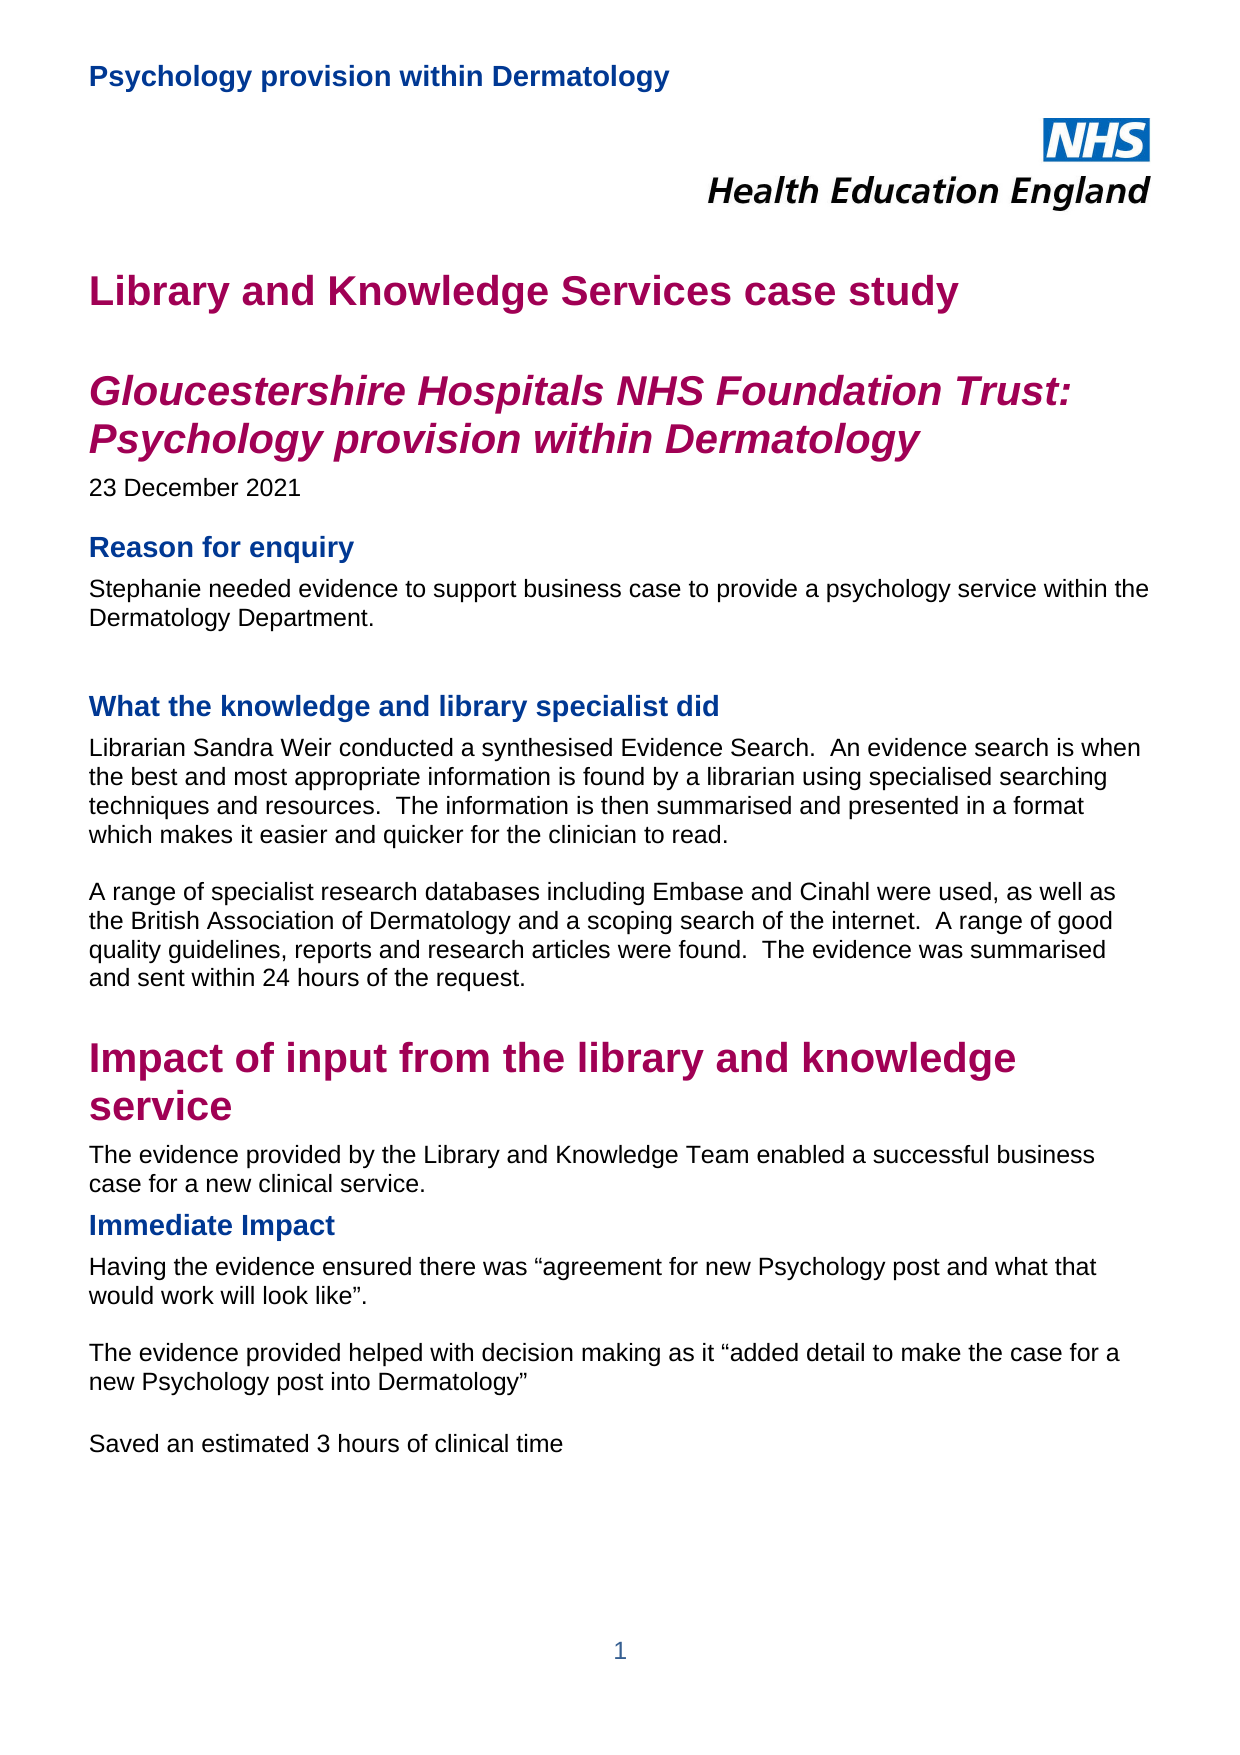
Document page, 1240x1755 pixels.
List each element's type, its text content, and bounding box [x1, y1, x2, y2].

text Saved an estimated 3 hours of clinical time [89, 1429, 1151, 1458]
subtitle Immediate Impact [89, 1208, 1151, 1242]
subtitle The evidence provided by the Library and Knowledge Team enabled a successful business case for a new clinical service. [89, 1140, 1151, 1198]
text Having the evidence ensured there was “agreement for new Psychology post and what that would work will look like”. [89, 1252, 1151, 1309]
subtitle Impact of input from the library and knowledge service [89, 1034, 1151, 1130]
text The evidence provided helped with decision making as it “added detail to make the case for a new Psychology post into Dermatology” [89, 1338, 1151, 1396]
text Librarian Sandra Weir conducted a synthesised Evidence Search. An evidence search is when the best and most appropriate information is found by a librarian using specialised searching techniques and resources. The information is then summarised and presented in a format which makes it easier and quicker for the clinician to read. [89, 733, 1151, 848]
subtitle Library and Knowledge Services case study [89, 267, 1151, 315]
text A range of specialist research databases including Embase and Cinahl were used, as well as the British Association of Dermatology and a scoping search of the internet. A range of good quality guidelines, reports and research articles were found. The evidence was summarised and sent within 24 hours of the request. [89, 877, 1151, 992]
text Stephanie needed evidence to support business case to provide a psychology service within the Dermatology Department. [89, 574, 1151, 689]
subtitle Gloucestershire Hospitals NHS Foundation Trust: Psychology provision within Dermatology [89, 367, 1151, 463]
subtitle What the knowledge and library specialist did [89, 689, 1151, 723]
text 23 December 2021 [89, 473, 1151, 502]
subtitle Reason for enquiry [89, 531, 1151, 564]
